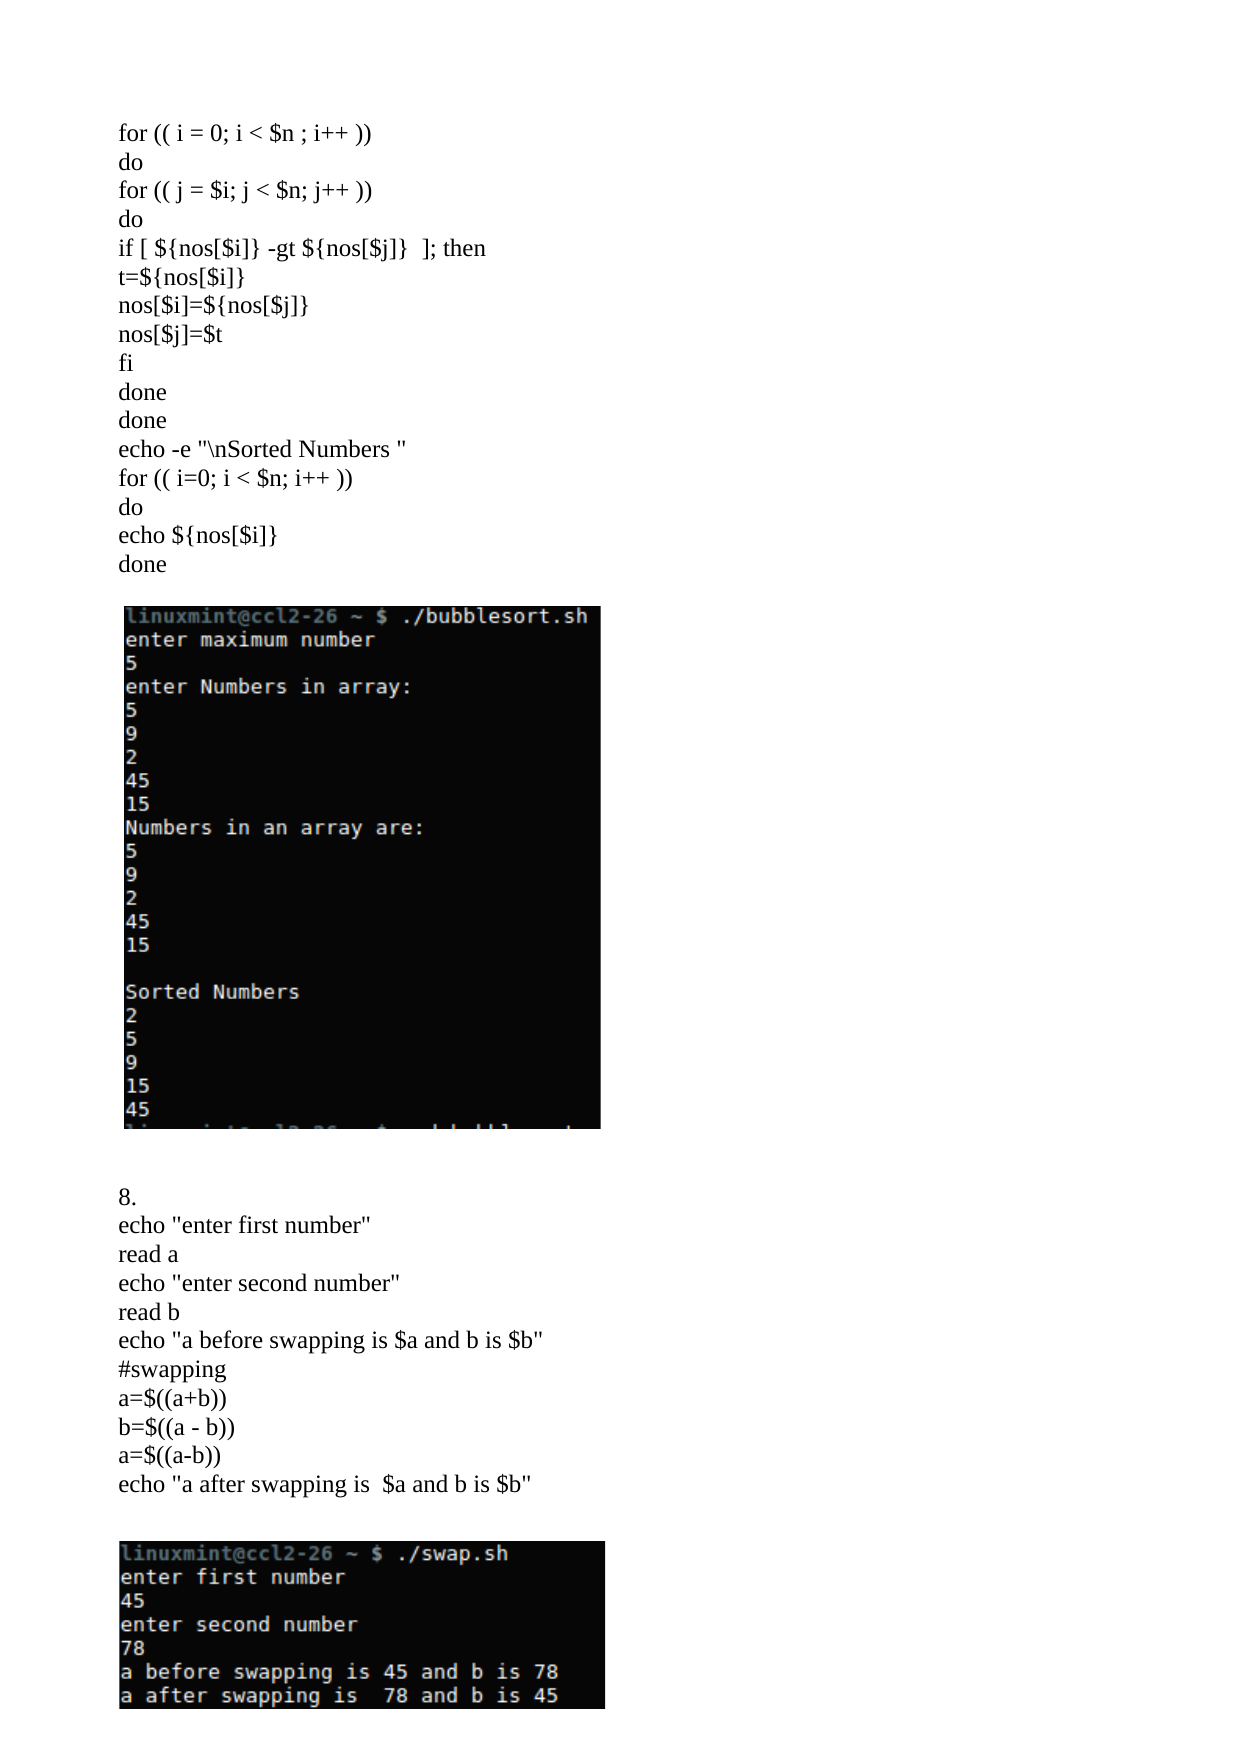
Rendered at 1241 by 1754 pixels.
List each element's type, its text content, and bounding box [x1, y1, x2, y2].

text done [118, 549, 1122, 578]
text done [118, 406, 1122, 434]
text for (( i=0; i < $n; i++ )) [118, 463, 1122, 492]
text nos[$i]=${nos[$j]} [118, 291, 1122, 319]
text a=$((a+b)) [118, 1383, 1122, 1412]
text echo "a after swapping is $a and b is $b" [118, 1469, 1122, 1498]
text for (( j = $i; j < $n; j++ )) [118, 176, 1122, 204]
picture [119, 1541, 606, 1709]
text echo "enter second number" [118, 1268, 1122, 1297]
text for (( i = 0; i < $n ; i++ )) [118, 118, 1122, 147]
text t=${nos[$i]} [118, 262, 1122, 291]
text echo "a before swapping is $a and b is $b" [118, 1326, 1122, 1354]
text a=$((a-b)) [118, 1441, 1122, 1469]
text echo ${nos[$i]} [118, 521, 1122, 549]
text read a [118, 1239, 1122, 1268]
text echo -e "\nSorted Numbers " [118, 434, 1122, 463]
text do [118, 204, 1122, 233]
text echo "enter first number" [118, 1211, 1122, 1239]
picture [124, 606, 601, 1129]
text do [118, 492, 1122, 521]
text read b [118, 1297, 1122, 1326]
text b=$((a - b)) [118, 1412, 1122, 1441]
text done [118, 377, 1122, 406]
text if [ ${nos[$i]} -gt ${nos[$j]} ]; then [118, 233, 1122, 262]
text fi [118, 348, 1122, 377]
text do [118, 147, 1122, 176]
text nos[$j]=$t [118, 319, 1122, 348]
text #swapping [118, 1354, 1122, 1383]
text 8. [118, 1182, 1122, 1211]
